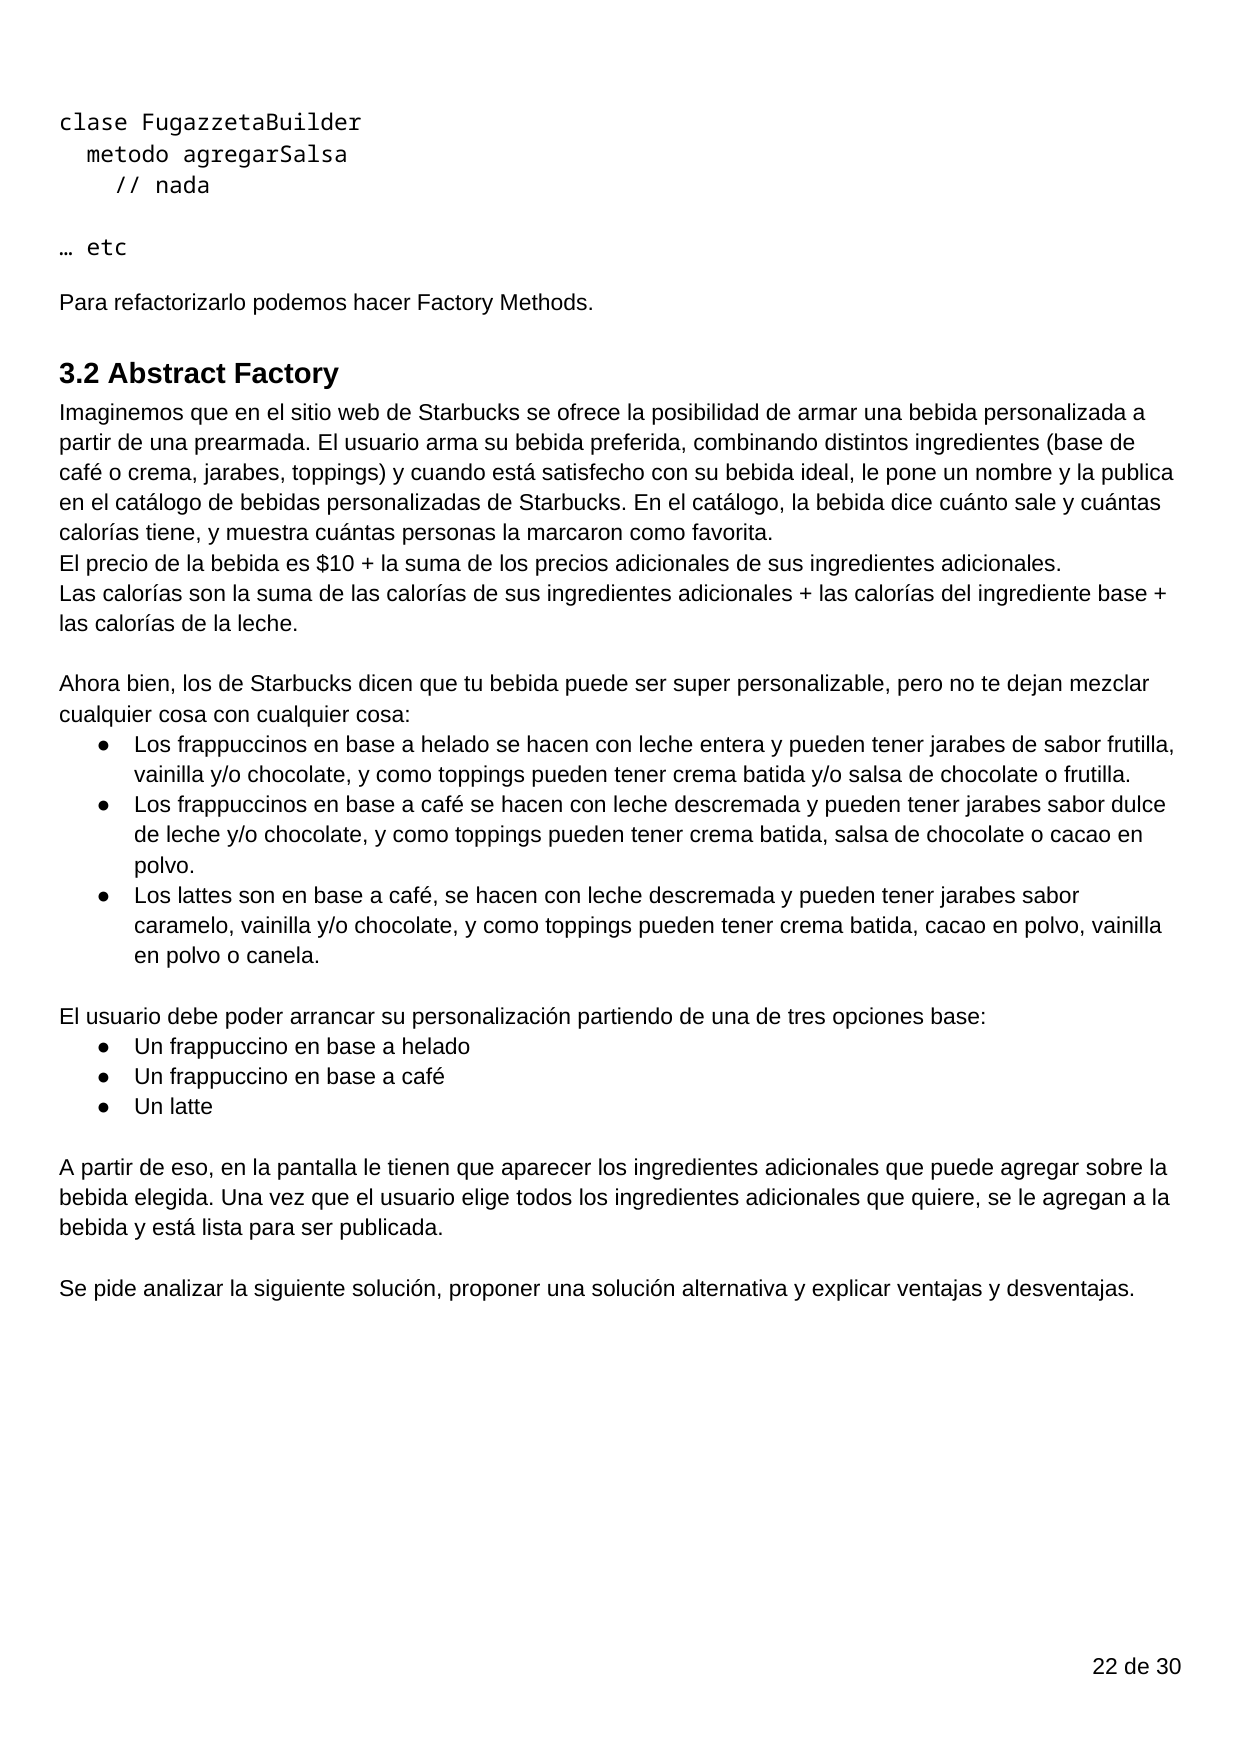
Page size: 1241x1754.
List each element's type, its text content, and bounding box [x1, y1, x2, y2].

text Imaginemos que en el sitio web de Starbucks se ofrece la posibilidad de armar una bebida personalizada a partir de una prearmada. El usuario arma su bebida preferida, combinando distintos ingredientes (base de café o crema, jarabes, toppings) y cuando está satisfecho con su bebida ideal, le pone un nombre y la publica en el catálogo de bebidas personalizadas de Starbucks. En el catálogo, la bebida dice cuánto sale y cuántas calorías tiene, y muestra cuántas personas la marcaron como favorita. [59, 398, 1181, 546]
list Los lattes son en base a café, se hacen con leche descremada y pueden tener jarabes sabor caramelo, vainilla y/o chocolate, y como toppings pueden tener crema batida, cacao en polvo, vainilla en polvo o canela. [96, 882, 1181, 968]
text clase FugazzetaBuilder [59, 106, 1181, 137]
subtitle 3.2 Abstract Factory [59, 357, 1181, 390]
text El precio de la bebida es $10 + la suma de los precios adicionales de sus ingredientes adicionales. [59, 549, 1181, 576]
list Los frappuccinos en base a café se hacen con leche descremada y pueden tener jarabes sabor dulce de leche y/o chocolate, y como toppings pueden tener crema batida, salsa de chocolate o cacao en polvo. [96, 791, 1181, 878]
list Los frappuccinos en base a helado se hacen con leche entera y pueden tener jarabes de sabor frutilla, vainilla y/o chocolate, y como toppings pueden tener crema batida y/o salsa de chocolate o frutilla. [96, 731, 1181, 787]
list Un latte [96, 1093, 1181, 1119]
text Para refactorizarlo podemos hacer Factory Methods. [59, 289, 1181, 315]
text A partir de eso, en la pantalla le tienen que aparecer los ingredientes adicionales que puede agregar sobre la bebida elegida. Una vez que el usuario elige todos los ingredientes adicionales que quiere, se le agregan a la bebida y está lista para ser publicada. [59, 1154, 1181, 1240]
text El usuario debe poder arrancar su personalización partiendo de una de tres opciones base: [59, 1003, 1181, 1029]
text Las calorías son la suma de las calorías de sus ingredientes adicionales + las calorías del ingrediente base + las calorías de la leche. [59, 580, 1181, 636]
text Ahora bien, los de Starbucks dicen que tu bebida puede ser super personalizable, pero no te dejan mezclar cualquier cosa con cualquier cosa: [59, 670, 1181, 727]
text // nada [59, 169, 1181, 200]
list Un frappuccino en base a café [96, 1063, 1181, 1089]
text Se pide analizar la siguiente solución, proponer una solución alternativa y explicar ventajas y desventajas. [59, 1274, 1181, 1301]
text metodo agregarSalsa [59, 137, 1181, 169]
text … etc [59, 231, 1181, 262]
list Un frappuccino en base a helado [96, 1033, 1181, 1059]
